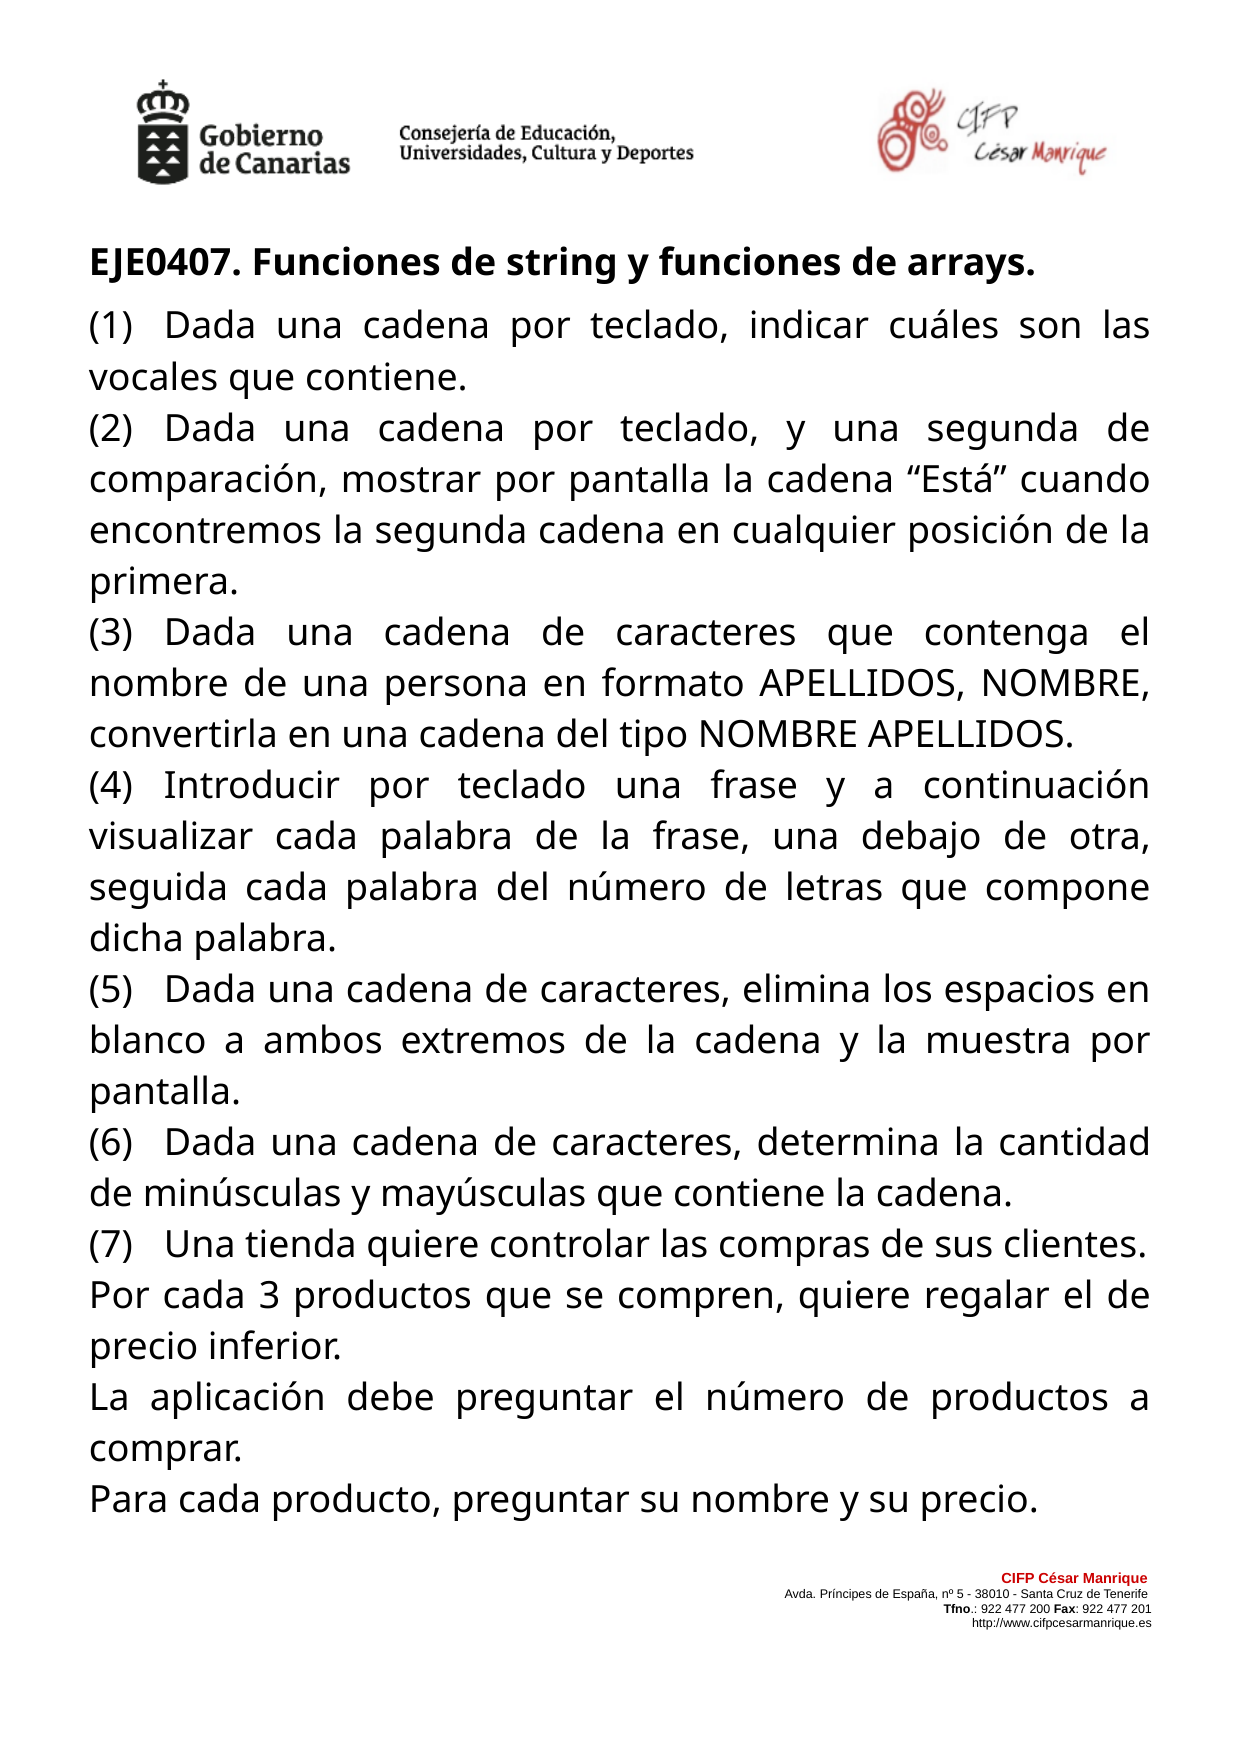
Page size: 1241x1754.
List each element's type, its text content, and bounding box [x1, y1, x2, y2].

list Introducir por teclado una frase y a continuación visualizar cada palabra de la frase, una debajo de otra, seguida cada palabra del número de letras que compone dicha palabra. [89, 758, 1152, 962]
list Dada una cadena por teclado, indicar cuáles son las vocales que contiene. [89, 299, 1152, 401]
list Dada una cadena de caracteres que contenga el nombre de una persona en formato APELLIDOS, NOMBRE, convertirla en una cadena del tipo NOMBRE APELLIDOS. [89, 605, 1152, 758]
list La aplicación debe preguntar el número de productos a comprar. [89, 1371, 1152, 1473]
subtitle EJE0407. Funciones de string y funciones de arrays. [89, 235, 1152, 286]
list Dada una cadena por teclado, y una segunda de comparación, mostrar por pantalla la cadena “Está” cuando encontremos la segunda cadena en cualquier posición de la primera. [89, 401, 1152, 605]
list Dada una cadena de caracteres, elimina los espacios en blanco a ambos extremos de la cadena y la muestra por pantalla. [89, 962, 1152, 1115]
list Para cada producto, preguntar su nombre y su precio. [89, 1473, 1152, 1524]
list Por cada 3 productos que se compren, quiere regalar el de precio inferior. [89, 1268, 1152, 1371]
picture [114, 75, 1118, 196]
list Dada una cadena de caracteres, determina la cantidad de minúsculas y mayúsculas que contiene la cadena. [89, 1115, 1152, 1217]
list Una tienda quiere controlar las compras de sus clientes. [89, 1217, 1152, 1268]
